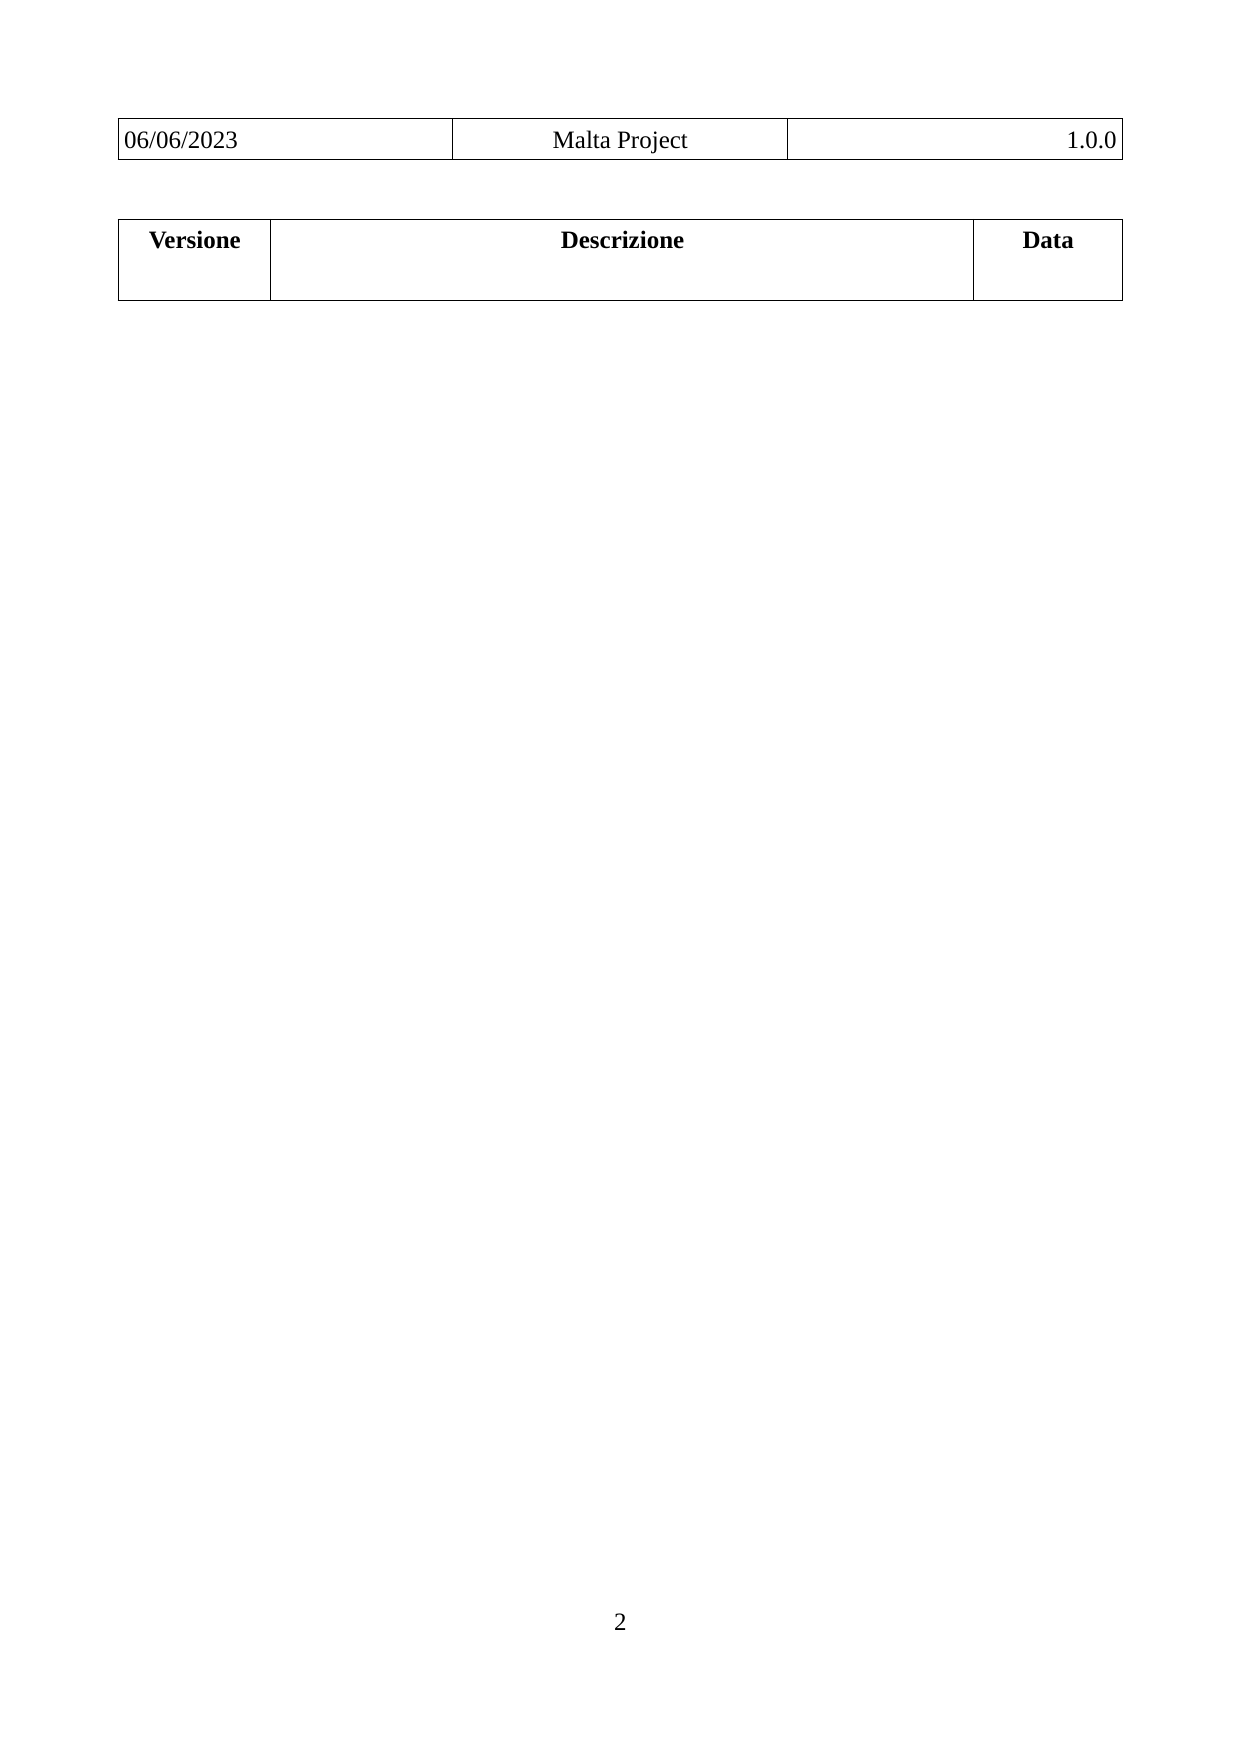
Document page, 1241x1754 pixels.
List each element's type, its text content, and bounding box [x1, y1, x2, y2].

table_cell [119, 260, 270, 300]
table_cell [271, 260, 973, 300]
table_header Versione [119, 220, 270, 260]
table_header Data [974, 220, 1122, 260]
table_header Descrizione [271, 220, 973, 260]
table_cell [974, 260, 1122, 300]
